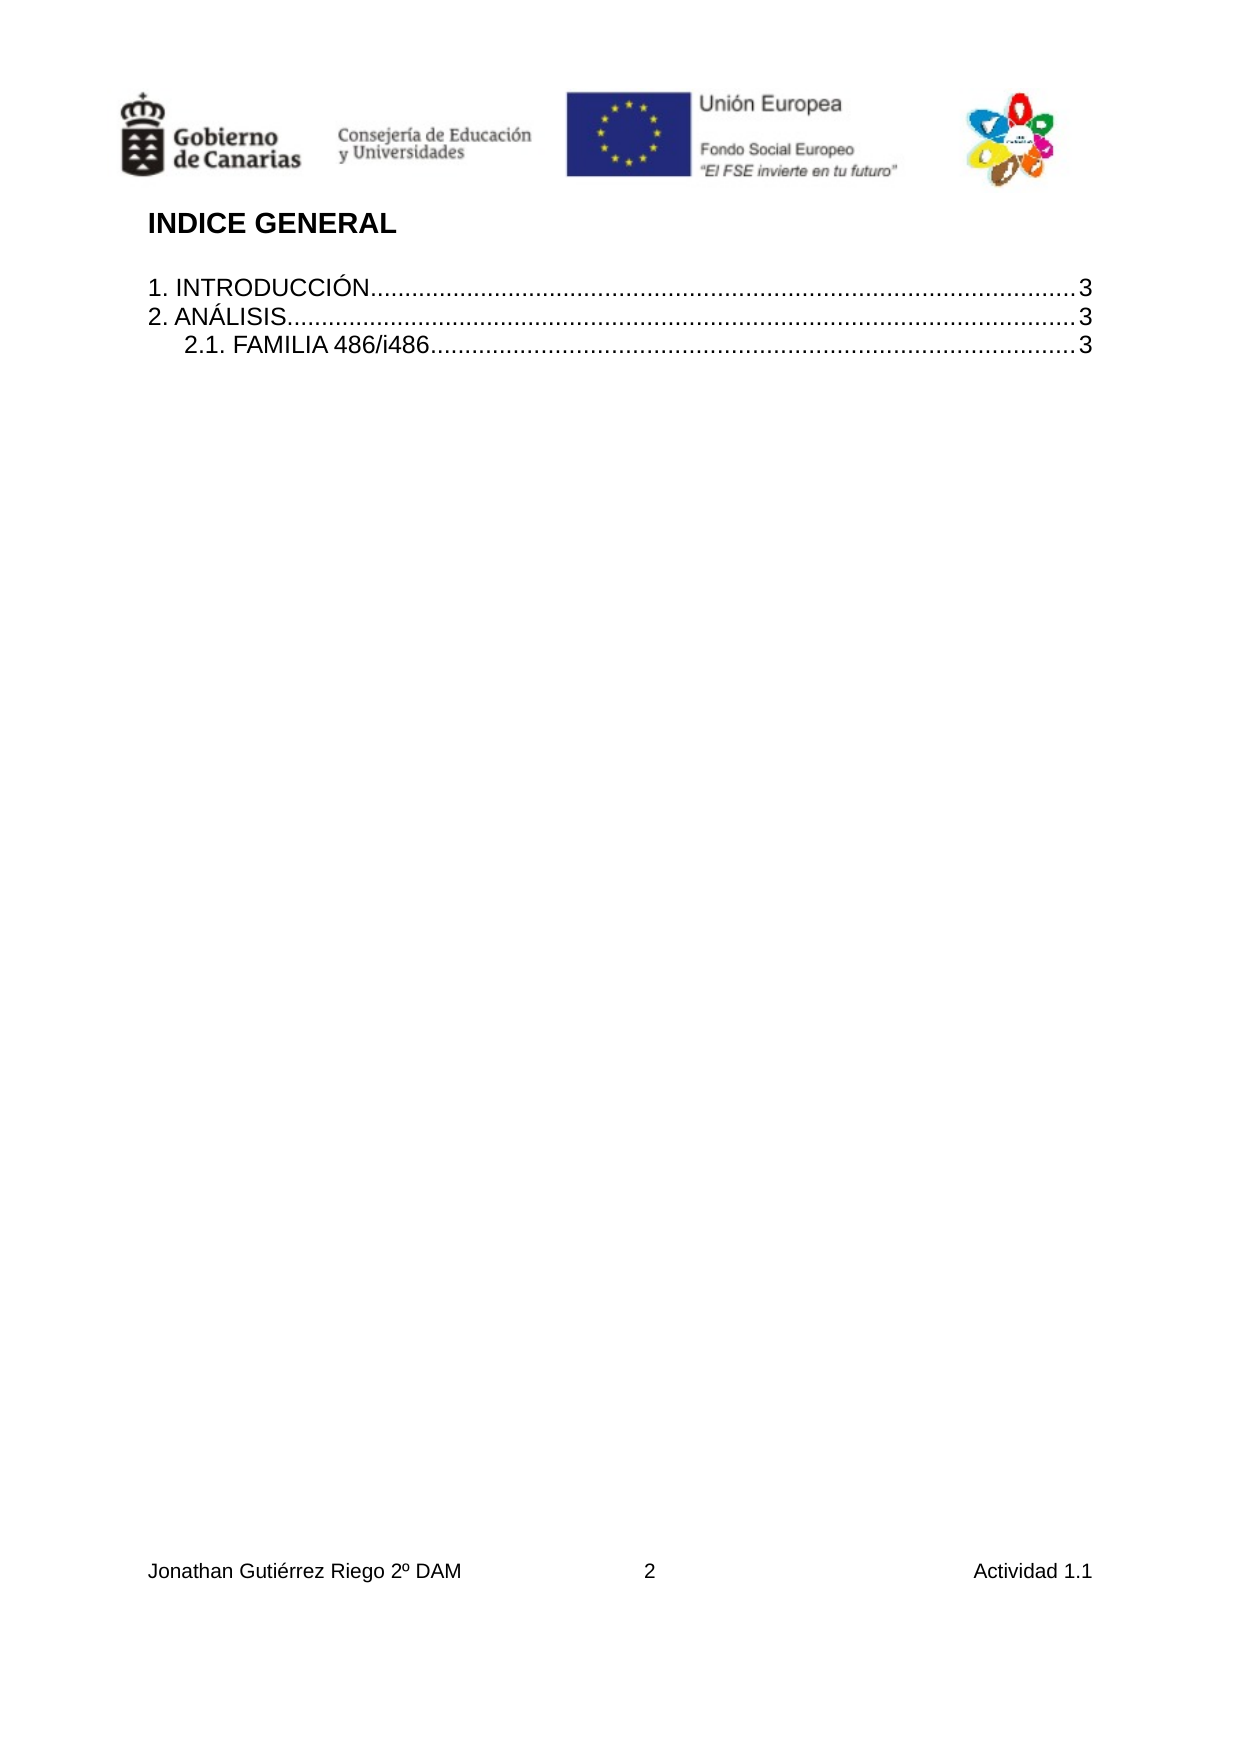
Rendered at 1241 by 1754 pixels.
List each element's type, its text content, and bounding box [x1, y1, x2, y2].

text 1. INTRODUCCIÓN 3 [148, 273, 1093, 302]
text INDICE GENERAL [148, 206, 1093, 239]
text 2. ANÁLISIS 3 [148, 302, 1093, 330]
picture [107, 88, 1134, 193]
text 2.1. FAMILIA 486/i486 3 [177, 330, 1093, 359]
